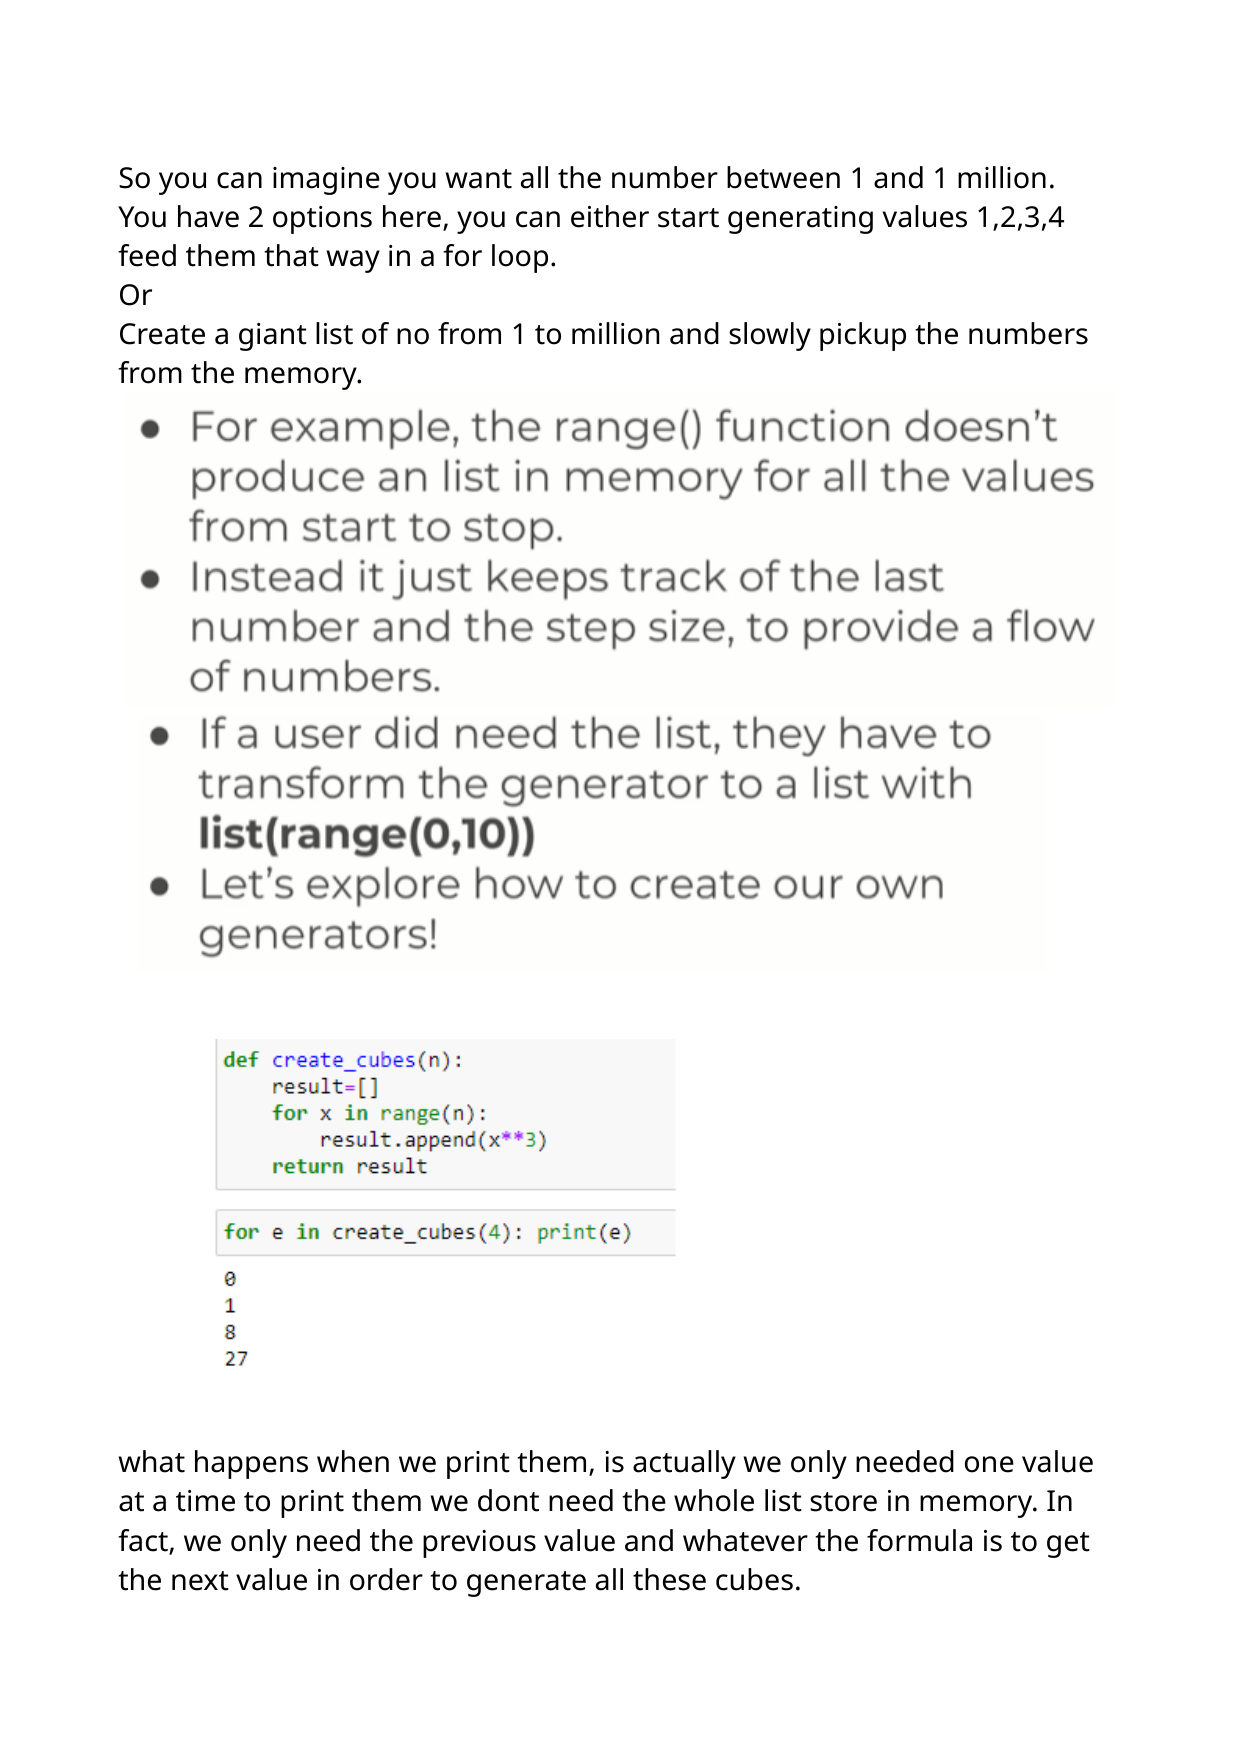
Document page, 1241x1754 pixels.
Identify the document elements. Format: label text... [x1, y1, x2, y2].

picture [124, 392, 1117, 707]
text You have 2 options here, you can either start generating values 1,2,3,4 feed them that way in a for loop. [118, 196, 1122, 275]
text what happens when we print them, is actually we only needed one value at a time to print them we dont need the whole list store in memory. In fact, we only need the previous value and whatever the formula is to get the next value in order to generate all these cubes. [118, 1442, 1122, 1598]
text Or [118, 275, 1122, 314]
text Create a giant list of no from 1 to million and slowly pickup the numbers from the memory. [118, 314, 1122, 392]
picture [138, 714, 1046, 972]
picture [208, 1039, 676, 1380]
text So you can imagine you want all the number between 1 and 1 million. [118, 157, 1122, 196]
